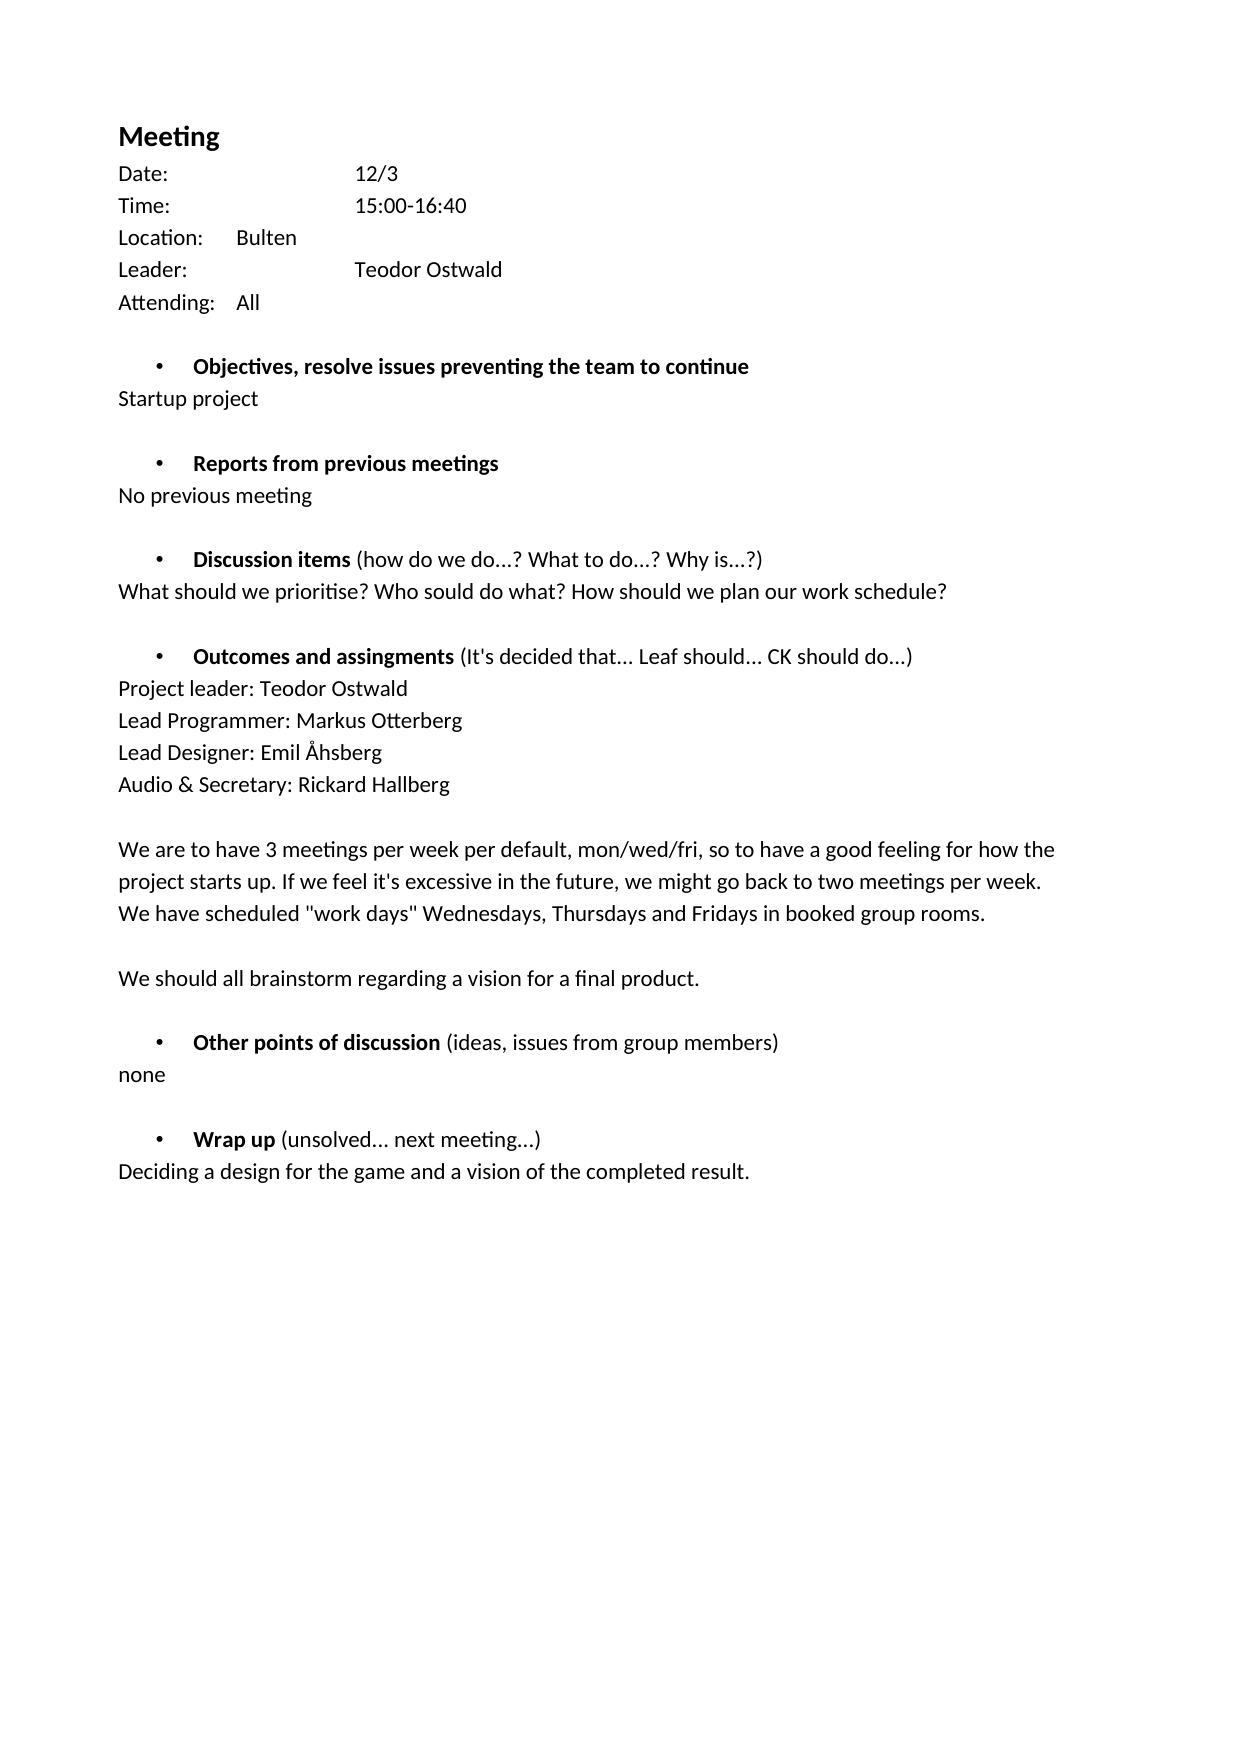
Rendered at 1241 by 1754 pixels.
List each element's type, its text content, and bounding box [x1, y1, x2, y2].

text none [118, 1060, 1122, 1088]
text No previous meeting [118, 481, 1122, 509]
text We have scheduled "work days" Wednesdays, Thursdays and Fridays in booked group rooms. [118, 899, 1122, 927]
text Audio & Secretary: Rickard Hallberg [118, 771, 1122, 799]
text Date: 12/3 [118, 159, 1122, 187]
text Time: 15:00-16:40 [118, 191, 1122, 219]
list Reports from previous meetings [156, 449, 1122, 477]
text Project leader: Teodor Ostwald [118, 674, 1122, 702]
text Deciding a design for the game and a vision of the completed result. [118, 1157, 1122, 1185]
text Startup project [118, 384, 1122, 412]
text Location: Bulten [118, 223, 1122, 251]
text We should all brainstorm regarding a vision for a final product. [118, 964, 1122, 992]
text Meeting [118, 118, 1122, 154]
text Lead Programmer: Markus Otterberg [118, 706, 1122, 734]
text We are to have 3 meetings per week per default, mon/wed/fri, so to have a good feeling for how the project starts up. If we feel it's excessive in the future, we might go back to two meetings per week. [118, 835, 1122, 895]
list Other points of discussion (ideas, issues from group members) [156, 1028, 1122, 1056]
list Outcomes and assingments (It's decided that... Leaf should... CK should do...) [156, 642, 1122, 670]
text Attending: All [118, 288, 1122, 316]
text Lead Designer: Emil Åhsberg [118, 738, 1122, 766]
list Objectives, resolve issues preventing the team to continue [156, 352, 1122, 380]
list Discussion items (how do we do...? What to do...? Why is...?) [156, 545, 1122, 573]
list Wrap up (unsolved... next meeting...) [156, 1125, 1122, 1153]
text Leader: Teodor Ostwald [118, 256, 1122, 284]
text What should we prioritise? Who sould do what? How should we plan our work schedule? [118, 577, 1122, 606]
